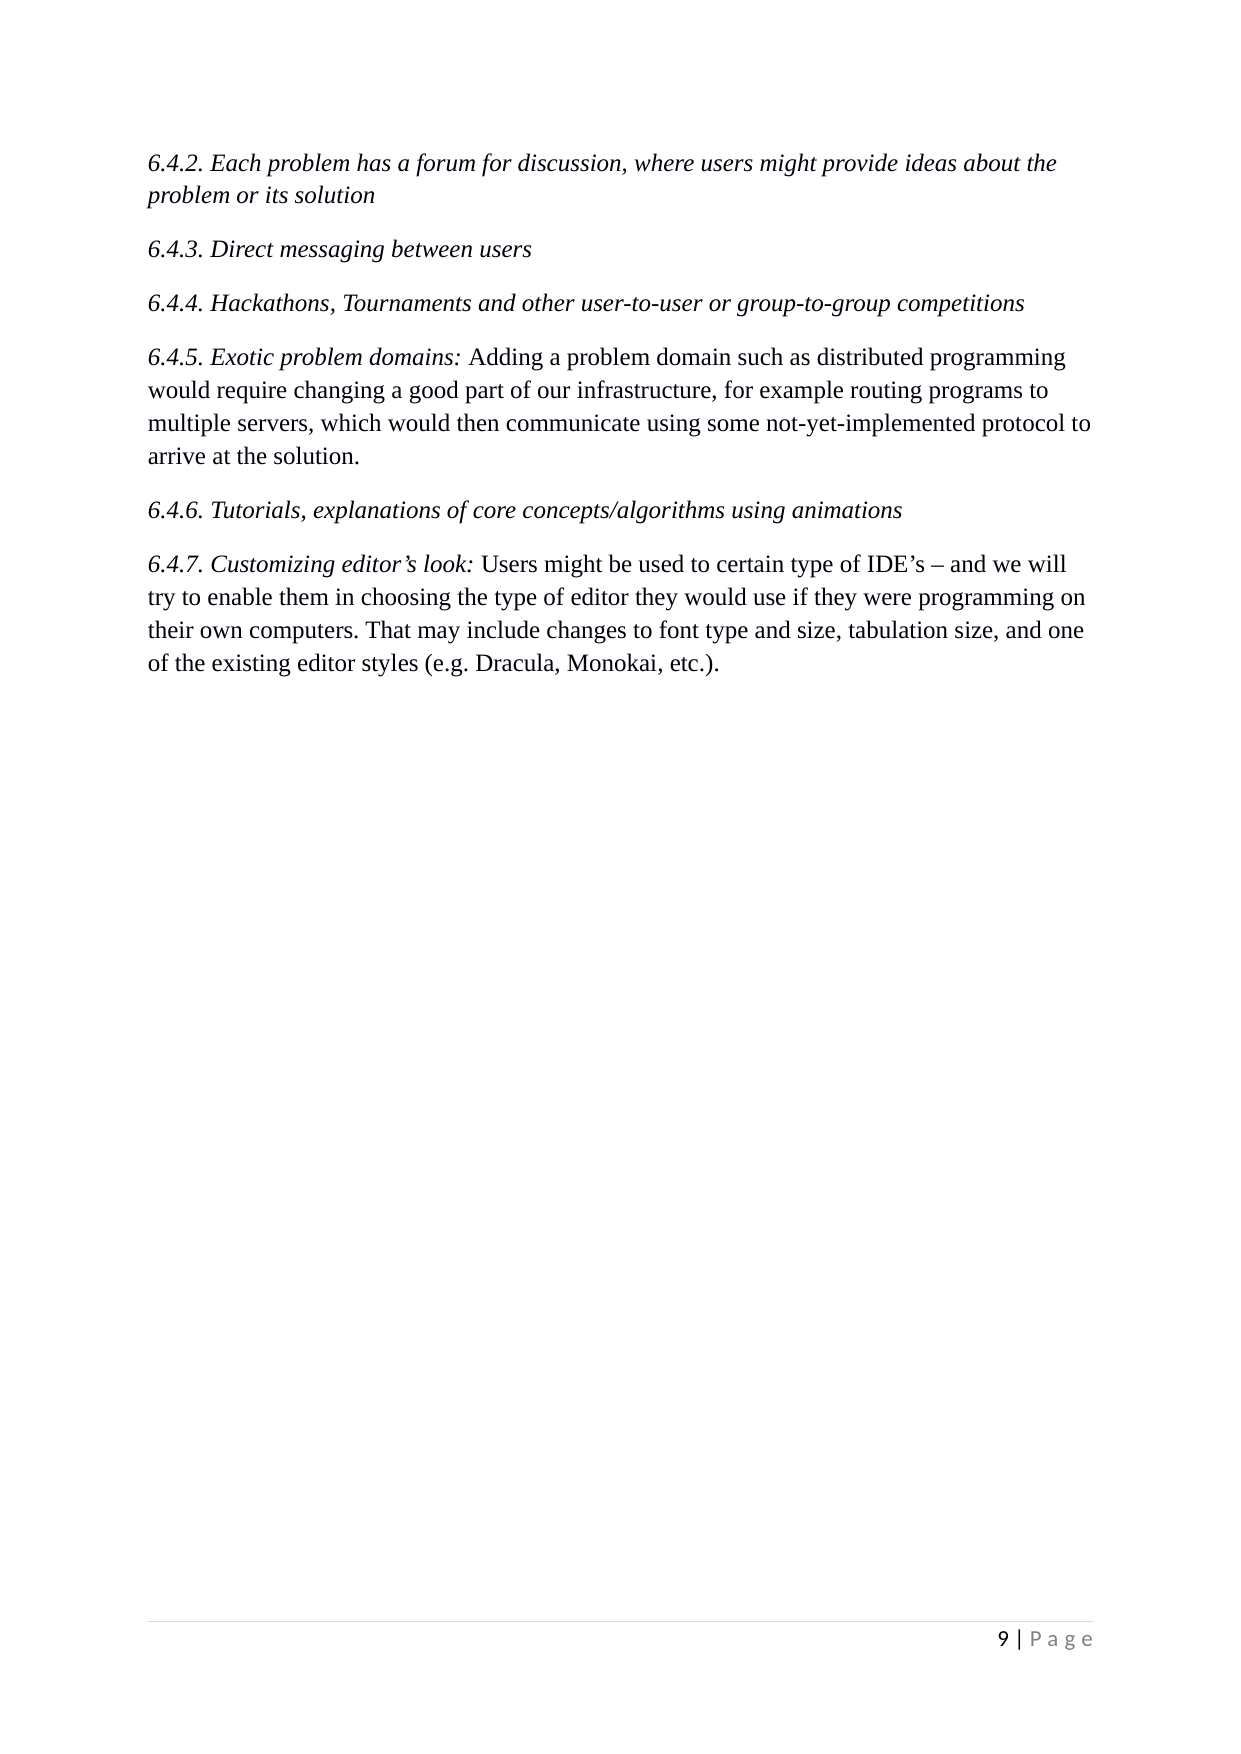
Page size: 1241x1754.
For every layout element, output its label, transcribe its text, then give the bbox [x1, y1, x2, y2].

text 6.4.2. Each problem has a forum for discussion, where users might provide ideas about the problem or its solution [148, 148, 1093, 209]
text 6.4.6. Tutorials, explanations of core concepts/algorithms using animations [148, 495, 1093, 524]
text 6.4.5. Exotic problem domains: Adding a problem domain such as distributed programming would require changing a good part of our infrastructure, for example routing programs to multiple servers, which would then communicate using some not-yet-implemented protocol to arrive at the solution. [148, 342, 1093, 470]
text 6.4.3. Direct messaging between users [148, 234, 1093, 263]
text 6.4.4. Hackathons, Tournaments and other user-to-user or group-to-group competitions [148, 288, 1093, 317]
text 6.4.7. Customizing editor’s look: Users might be used to certain type of IDE’s – and we will try to enable them in choosing the type of editor they would use if they were programming on their own computers. That may include changes to font type and size, tabulation size, and one of the existing editor styles (e.g. Dracula, Monokai, etc.). [148, 549, 1093, 677]
